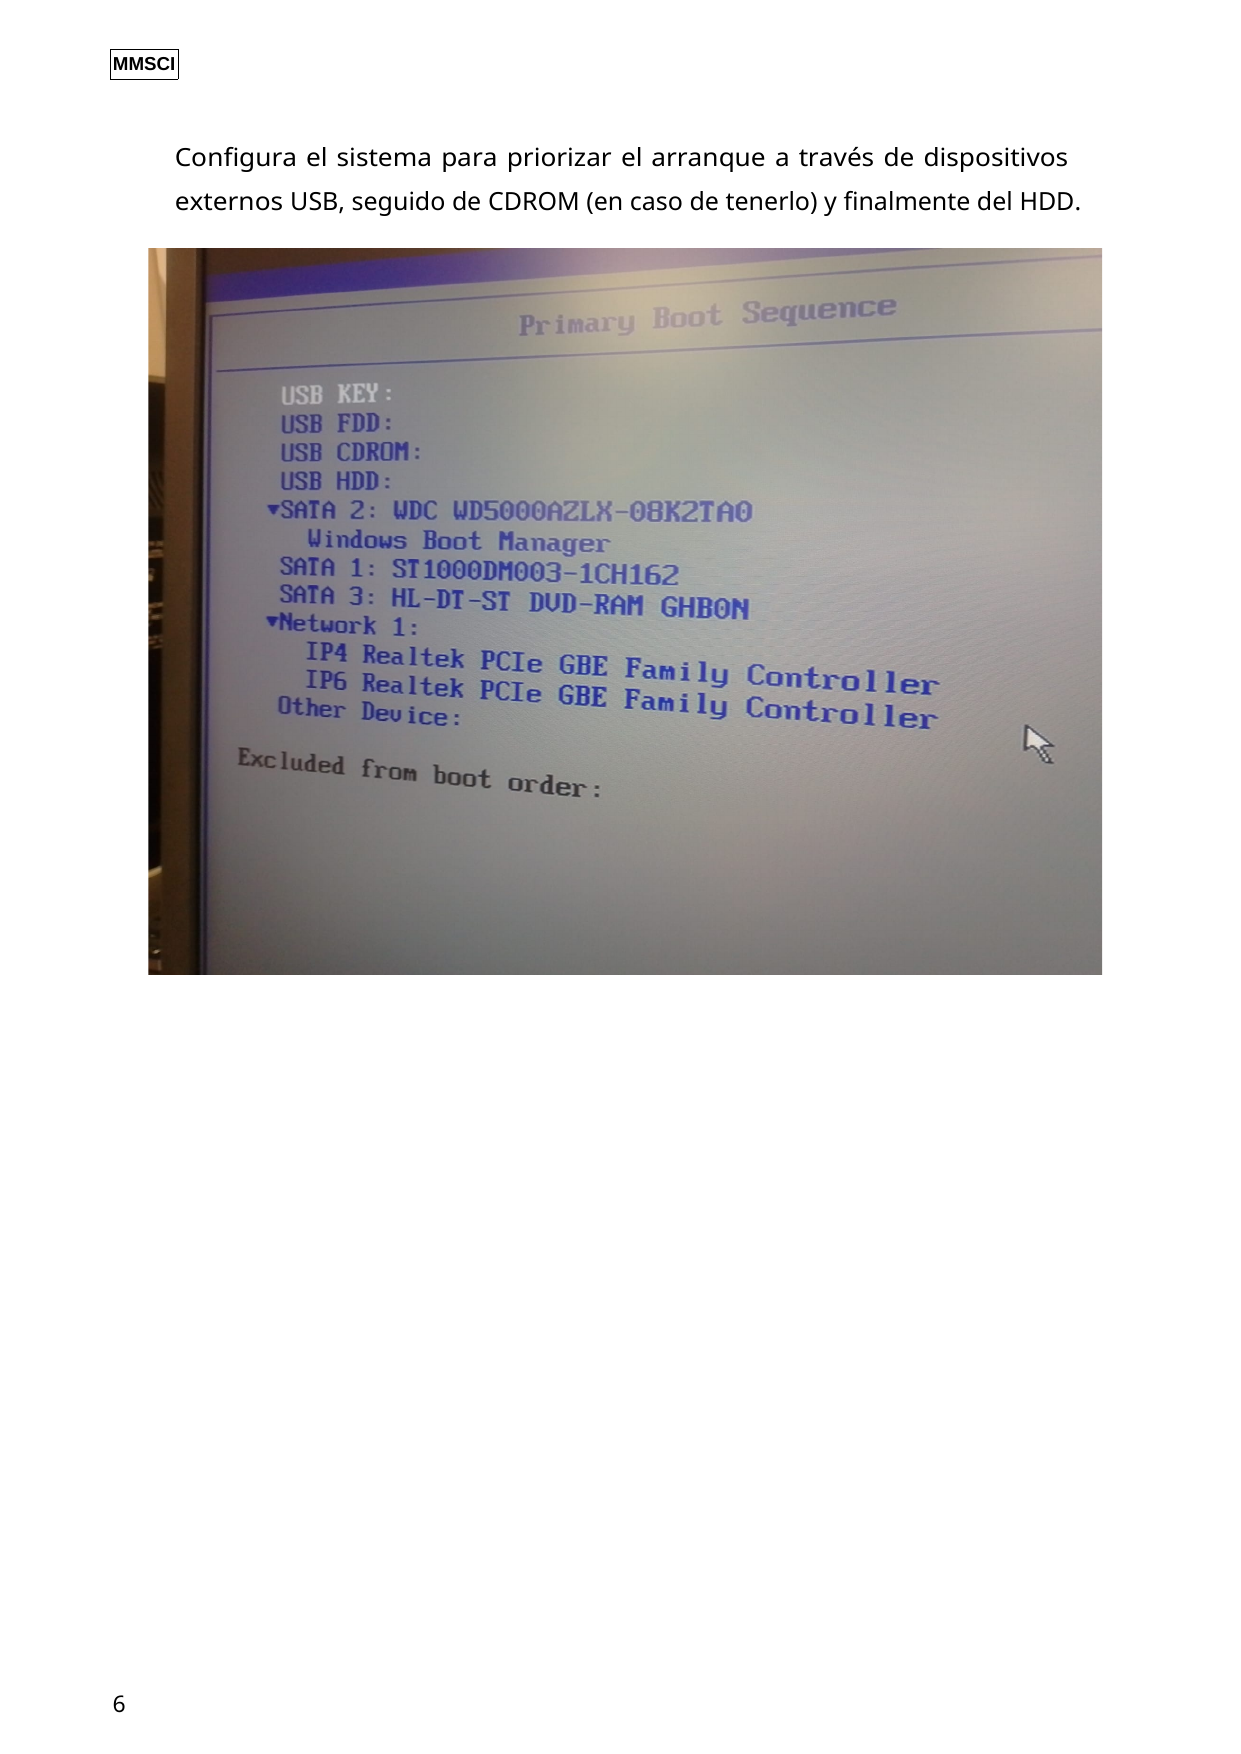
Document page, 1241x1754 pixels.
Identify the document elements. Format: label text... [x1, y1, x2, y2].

text Configura el sistema para priorizar el arranque a través de dispositivos externos USB, seguido de CDROM (en caso de tenerlo) y finalmente del HDD. [174, 139, 1128, 218]
picture [148, 248, 1103, 975]
